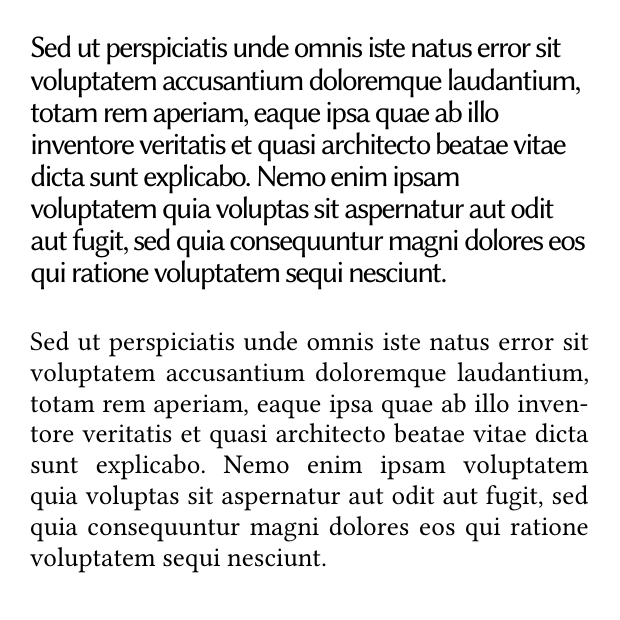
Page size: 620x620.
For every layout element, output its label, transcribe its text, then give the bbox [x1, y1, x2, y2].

text Sed ut perspiciatis unde omnis iste natus error sit voluptatem accusantium doloremque laudantium, totam rem aperiam, eaque ipsa quae ab illo inven-tore veritatis et quasi architecto beatae vitae dicta sunt explicabo. Nemo enim ipsam voluptatem quia voluptas sit aspernatur aut odit aut fugit, sed quia consequuntur magni dolores eos qui ratione voluptatem sequi nesciunt. [30, 326, 589, 573]
text Sed ut perspiciatis unde omnis iste natus error sit voluptatem accusantium doloremque laudantium, totam rem aperiam, eaque ipsa quae ab illo inventore veritatis et quasi architecto beatae vitae dicta sunt explicabo. Nemo enim ipsam voluptatem quia voluptas sit aspernatur aut odit aut fugit, sed quia consequuntur magni dolores eos qui ratione voluptatem sequi nesciunt. [30, 30, 589, 290]
